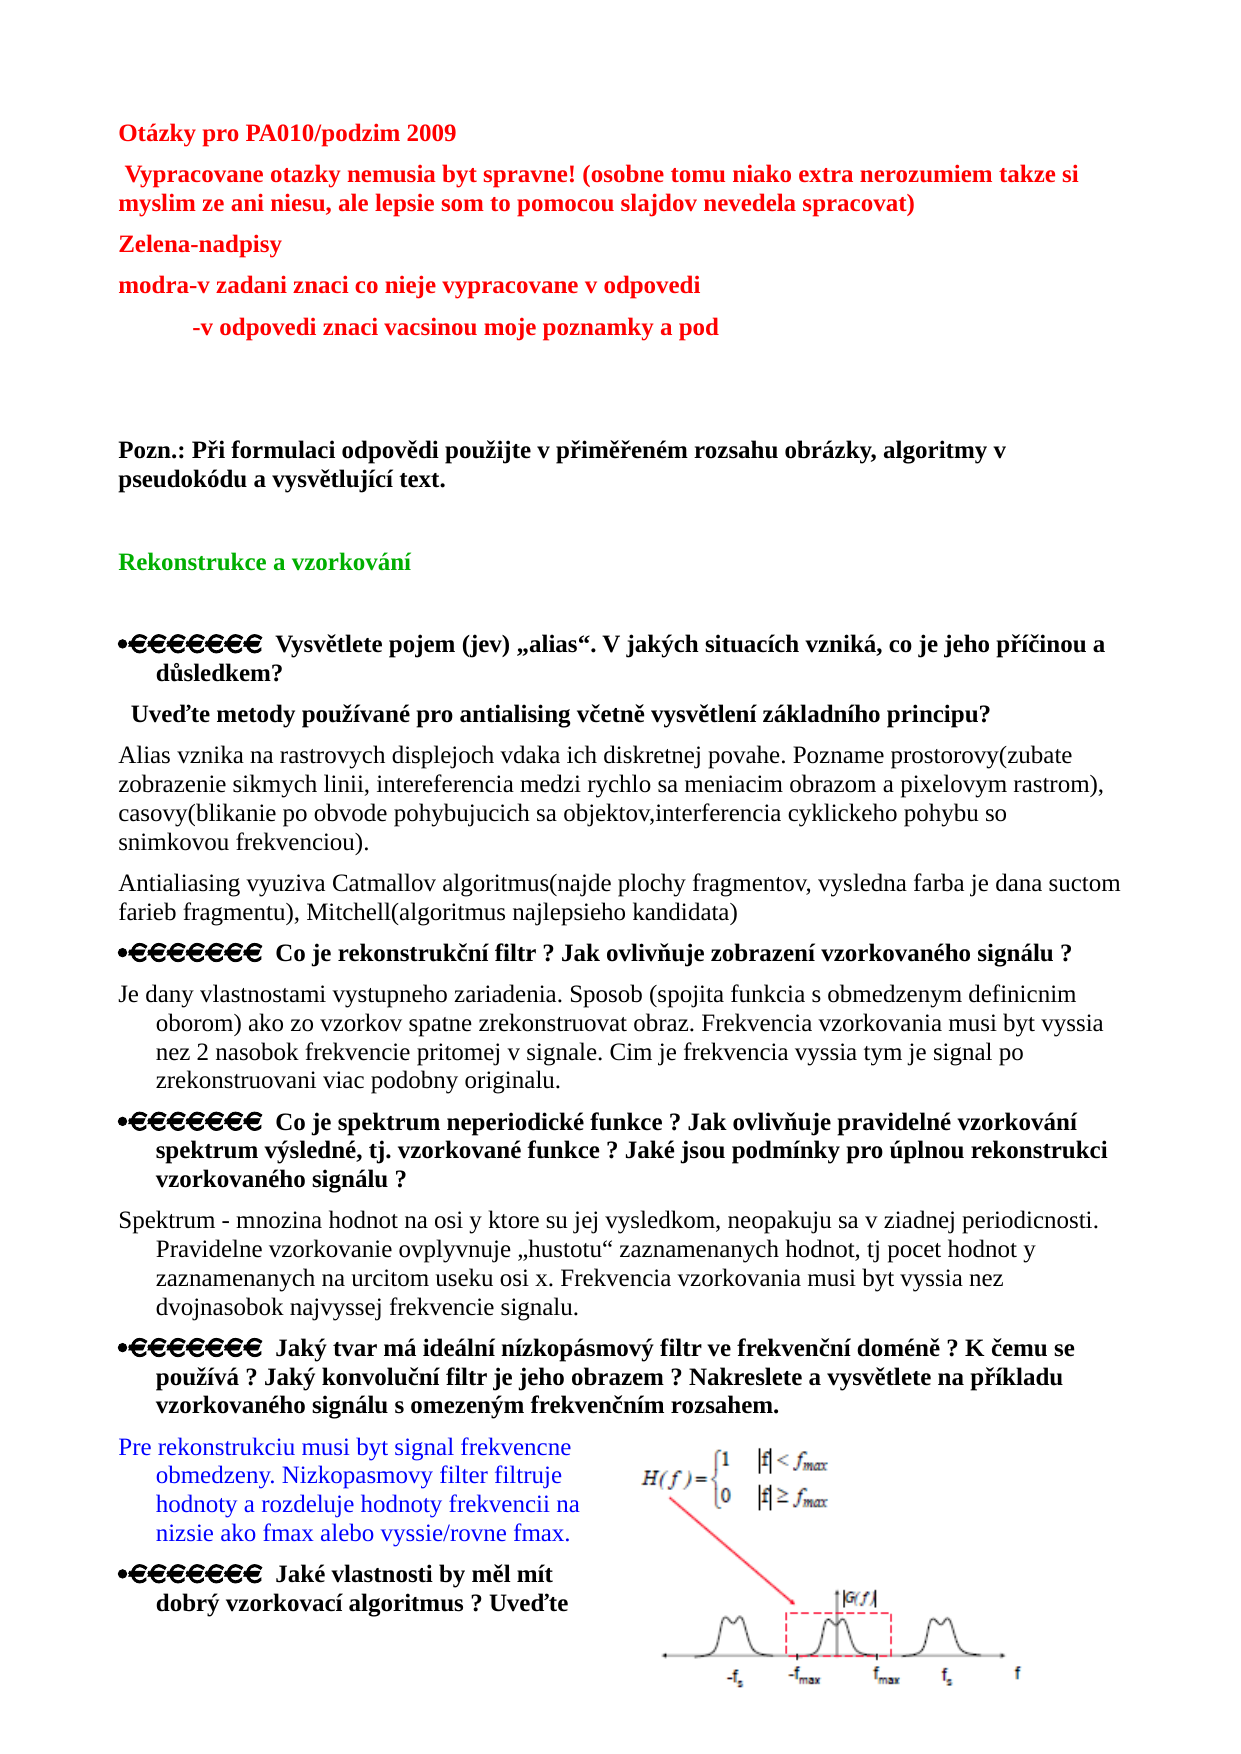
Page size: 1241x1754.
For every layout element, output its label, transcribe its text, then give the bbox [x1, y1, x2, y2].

text · Jaký tvar má ideální nízkopásmový filtr ve frekvenční doméně ? K čemu se používá ? Jaký konvoluční filtr je jeho obrazem ? Nakreslete a vysvětlete na příkladu vzorkovaného signálu s omezeným frekvenčním rozsahem. [118, 1333, 1122, 1419]
text Rekonstrukce a vzorkování [118, 547, 1122, 576]
text -v odpovedi znaci vacsinou moje poznamky a pod [118, 312, 1122, 341]
text Pozn.: Při formulaci odpovědi použijte v přiměřeném rozsahu obrázky, algoritmy v pseudokódu a vysvětlující text. [118, 436, 1122, 493]
text Spektrum - mnozina hodnot na osi y ktore su jej vysledkom, neopakuju sa v ziadnej periodicnosti. Pravidelne vzorkovanie ovplyvnuje „hustotu“ zaznamenanych hodnot, tj pocet hodnot y zaznamenanych na urcitom useku osi x. Frekvencia vzorkovania musi byt vyssia nez dvojnasobok najvyssej frekvencie signalu. [118, 1206, 1122, 1321]
text modra-v zadani znaci co nieje vypracovane v odpovedi [118, 271, 1122, 299]
text Vypracovane otazky nemusia byt spravne! (osobne tomu niako extra nerozumiem takze si myslim ze ani niesu, ale lepsie som to pomocou slajdov nevedela spracovat) [118, 159, 1122, 217]
text · Jaké vlastnosti by měl mít dobrý vzorkovací algoritmus ? Uveďte [118, 1559, 590, 1617]
text · Vysvětlete pojem (jev) „alias“. V jakých situacích vzniká, co je jeho příčinou a důsledkem? [118, 629, 1122, 687]
text · Co je rekonstrukční filtr ? Jak ovlivňuje zobrazení vzorkovaného signálu ? [118, 938, 1122, 967]
text Alias vznika na rastrovych displejoch vdaka ich diskretnej povahe. Pozname prostorovy(zubate zobrazenie sikmych linii, intereferencia medzi rychlo sa meniacim obrazom a pixelovym rastrom), casovy(blikanie po obvode pohybujucich sa objektov,interferencia cyklickeho pohybu so snimkovou frekvenciou). [118, 741, 1122, 856]
text Antialiasing vyuziva Catmallov algoritmus(najde plochy fragmentov, vysledna farba je dana suctom farieb fragmentu), Mitchell(algoritmus najlepsieho kandidata) [118, 868, 1122, 926]
text Uveďte metody používané pro antialising včetně vysvětlení základního principu? [118, 699, 1122, 728]
text Otázky pro PA010/podzim 2009 [118, 118, 1122, 147]
text Je dany vlastnostami vystupneho zariadenia. Sposob (spojita funkcia s obmedzenym definicnim oborom) ako zo vzorkov spatne zrekonstruovat obraz. Frekvencia vzorkovania musi byt vyssia nez 2 nasobok frekvencie pritomej v signale. Cim je frekvencia vyssia tym je signal po zrekonstruovani viac podobny originalu. [118, 979, 1122, 1094]
text Zelena-nadpisy [118, 229, 1122, 258]
text · Co je spektrum neperiodické funkce ? Jak ovlivňuje pravidelné vzorkování spektrum výsledné, tj. vzorkované funkce ? Jaké jsou podmínky pro úplnou rekonstrukci vzorkovaného signálu ? [118, 1107, 1122, 1193]
text Pre rekonstrukciu musi byt signal frekvencne obmedzeny. Nizkopasmovy filter filtruje hodnoty a rozdeluje hodnoty frekvencii na nizsie ako fmax alebo vyssie/rovne fmax. [118, 1432, 590, 1547]
